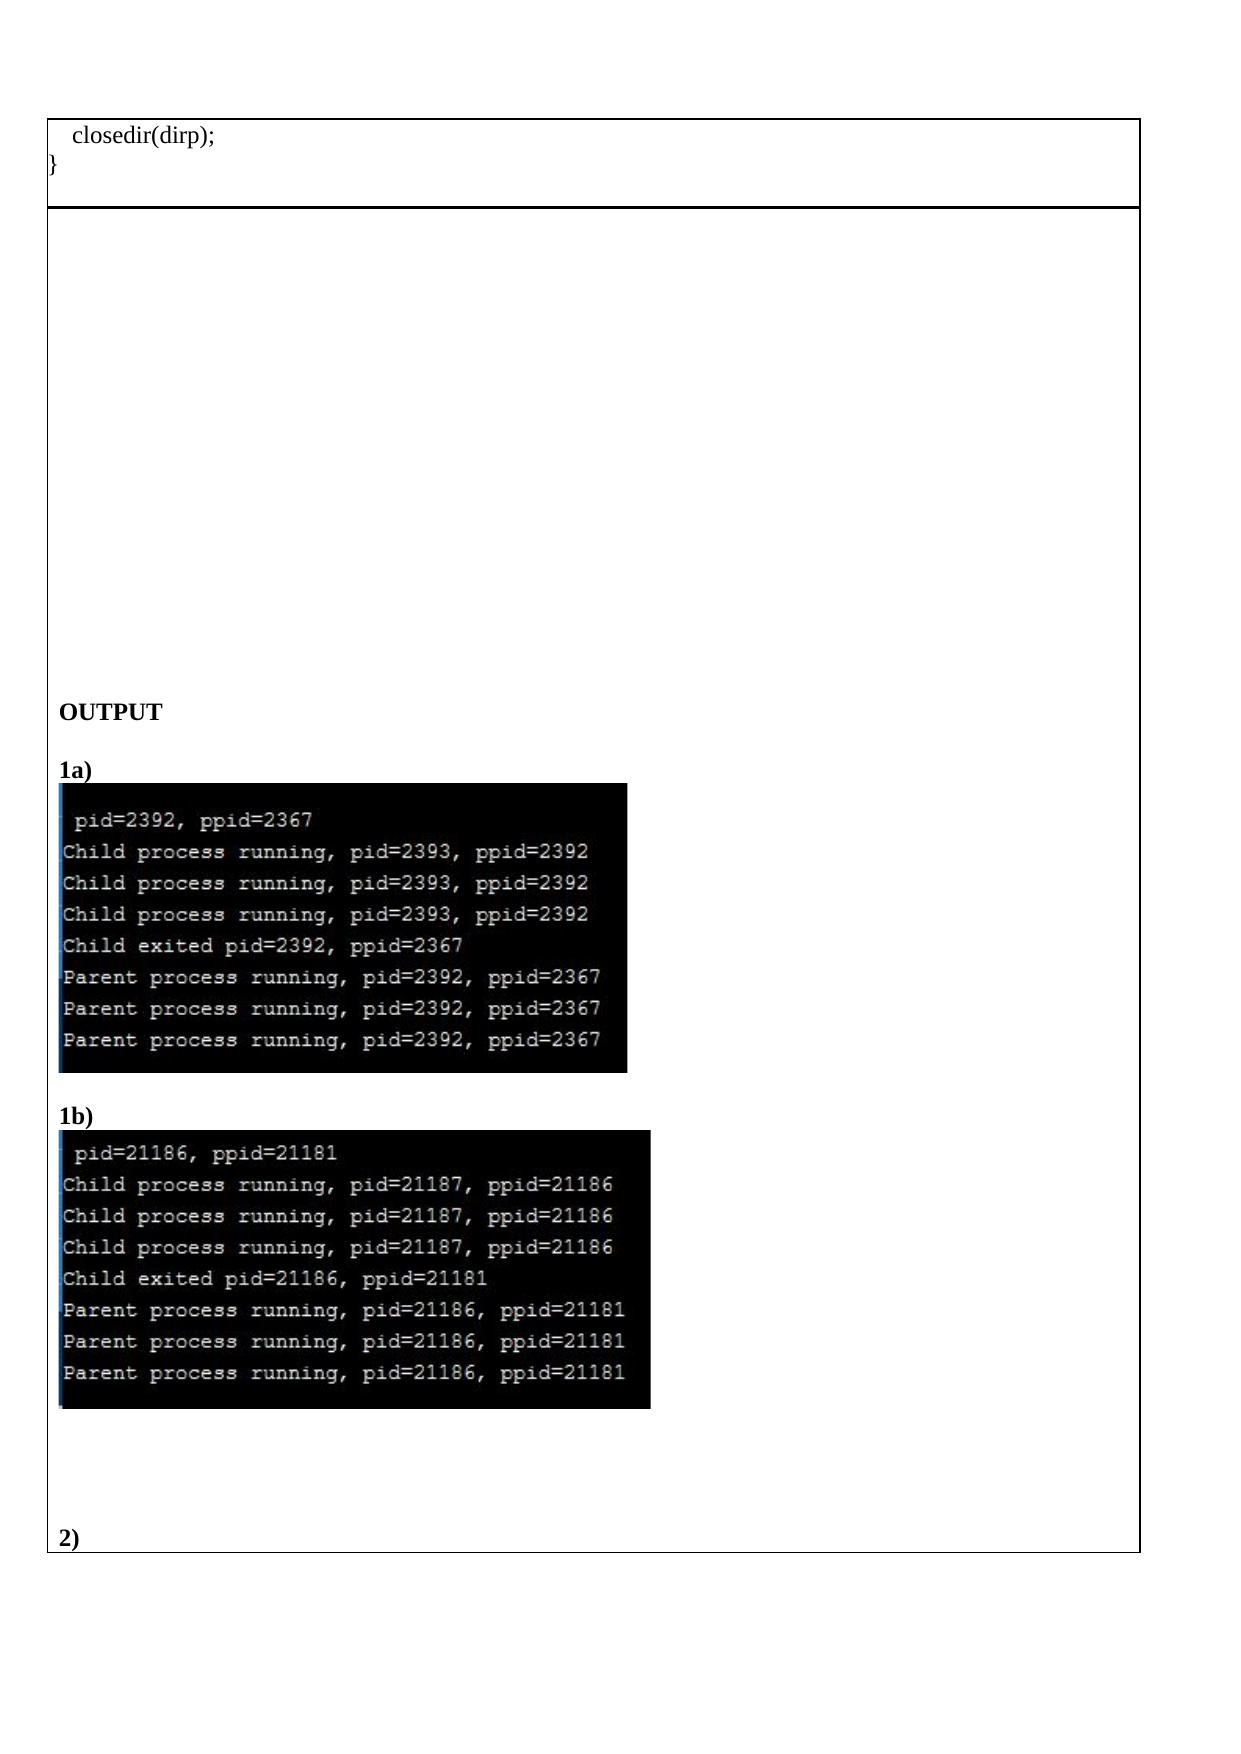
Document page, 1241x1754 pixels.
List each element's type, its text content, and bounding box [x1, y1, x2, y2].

table_cell ALGORITHM 1 c) To load an executable program in a child processes exec system call. If no. of command line arguments, then stop. Start the process Create a child process using fork system call. If return value is -1 then Print "Process creation unsuccessfull" Terminate using exit system call. If return value is > 0 then Suspend parent process until child completes using wait system call Print "Child Terminated". Terminate the parent process. If return value is 0 then Print "Child starts" Load the program in the given path into child process using exec system call. If return value of exec is negative then print the exception and stop. Terminate the child process. Stop PROGRAM #include <stdio.h> #include <sys/types.h> #include <unistd.h> #include <stdlib.h> main(int argc, char*argv[]) { pid_t pid; int i; if (argc != 3) { printf("\nInsufficient arguments to load program"); printf("\nUsage: ./a.out <path> <cmd>\n"); exit(-1); } switch(pid = fork()) { case -1: printf("Fork failed"); exit(-1); case 0: printf("Child process\n"); i = execl(argv[1], argv[2],0); if (i < 0) { printf("%s program not loaded using exec system call\n", argv[2]); exit(-1); } default: wait(NULL); printf("Child Terminated\n"); exit(0); } } 2. To create a program and to list all the files in the directory ALGORITHM Step 1: Import libraries Step 2: Open directory stream using opendir() and store its reference to *dir of DIR type. Step 3: Input source path to list all files and sub-directories. Store it in some variable say path. Step 4: Initialize another variable of pointer to structure dirent type, say struct dirent *dp. Step 5: Read next element from directory stream using dp=readdir(dirp) . Step 6: Print current directory stream item name, using dp->d_name. Step 7: Repeat steps 5 and 6 till dp!=NULL. Step 8: Finally, close the directory stream pointed by dir variable. PROGRAM #include<stdio.h> #include<dirent.h> #include<stdlib.h> void main() { DIR *dirp; struct dirent *dp; if((dirp=opendir("/home/user/krishnar "))==NULL) { printf("\n cannot open"); exit(1); } for(dp=readdir(dirp);dp!=NULL;dp=readdir(dirp)) { if(dp->d_type==DT_REG) printf("%s\n",dp->d_name); } closedir(dirp); } [48, 120, 1139, 206]
picture [58, 1130, 651, 1409]
table_cell OUTPUT 1a) 1b) 2) [48, 209, 1139, 1552]
picture [58, 783, 628, 1073]
